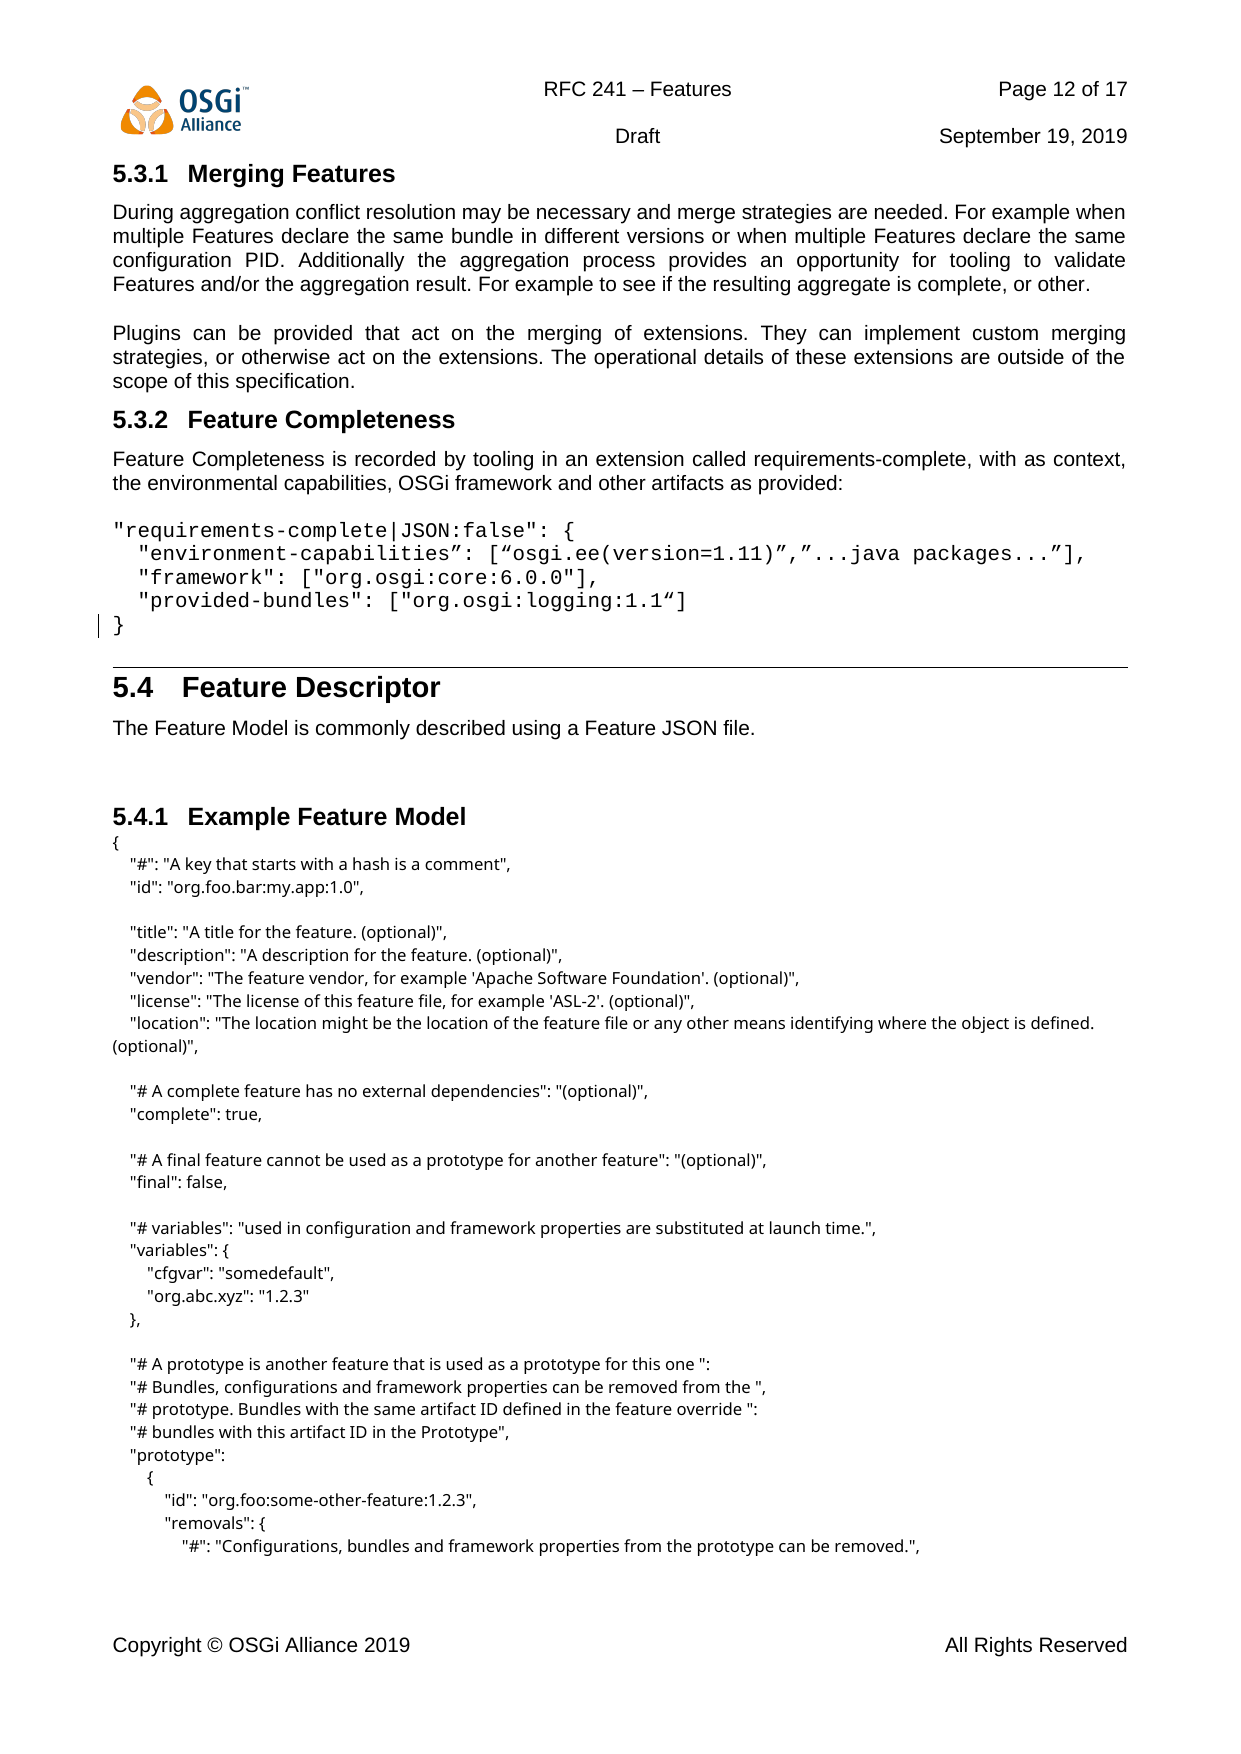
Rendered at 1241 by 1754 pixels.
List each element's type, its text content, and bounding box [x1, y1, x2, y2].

text "variables": { [112, 1239, 1128, 1262]
text }, [112, 1307, 1128, 1330]
text "id": "org.foo.bar:my.app:1.0", [112, 876, 1128, 898]
text "org.abc.xyz": "1.2.3" [112, 1284, 1128, 1307]
text "#": "A key that starts with a hash is a comment", [112, 853, 1128, 876]
text The Feature Model is commonly described using a Feature JSON file. [112, 716, 1128, 740]
text "# A final feature cannot be used as a prototype for another feature": "(optional)", [112, 1148, 1128, 1171]
text { [112, 1466, 1128, 1489]
text Feature Completeness is recorded by tooling in an extension called requirements-complete, with as context, the environmental capabilities, OSGi framework and other artifacts as provided: [112, 447, 1128, 494]
text "# prototype. Bundles with the same artifact ID defined in the feature override ": [112, 1398, 1128, 1421]
text "id": "org.foo:some-other-feature:1.2.3", [112, 1489, 1128, 1512]
text "# A prototype is another feature that is used as a prototype for this one ": [112, 1353, 1128, 1375]
text "prototype": [112, 1443, 1128, 1466]
text "cfgvar": "somedefault", [112, 1262, 1128, 1284]
text "# variables": "used in configuration and framework properties are substituted at launch time.", [112, 1216, 1128, 1239]
subtitle Example Feature Model [112, 802, 1128, 830]
text "final": false, [112, 1171, 1128, 1194]
text "complete": true, [112, 1103, 1128, 1126]
text Plugins can be provided that act on the merging of extensions. They can implement custom merging strategies, or otherwise act on the extensions. The operational details of these extensions are outside of the scope of this specification. [112, 321, 1128, 393]
text "description": "A description for the feature. (optional)", [112, 944, 1128, 967]
text During aggregation conflict resolution may be necessary and merge strategies are needed. For example when multiple Features declare the same bundle in different versions or when multiple Features declare the same configuration PID. Additionally the aggregation process provides an opportunity for tooling to validate Features and/or the aggregation result. For example to see if the resulting aggregate is complete, or other. [112, 200, 1128, 296]
text "license": "The license of this feature file, for example 'ASL-2'. (optional)", [112, 989, 1128, 1012]
text { [112, 830, 1128, 853]
text "# A complete feature has no external dependencies": "(optional)", [112, 1080, 1128, 1103]
text "#": "Configurations, bundles and framework properties from the prototype can be removed.", [112, 1534, 1128, 1557]
text "# Bundles, configurations and framework properties can be removed from the ", [112, 1375, 1128, 1398]
text "vendor": "The feature vendor, for example 'Apache Software Foundation'. (optional)", [112, 967, 1128, 989]
text "title": "A title for the feature. (optional)", [112, 921, 1128, 944]
text "requirements-complete|JSON:false": { "environment-capabilities”: [“osgi.ee(version=1.11)”,”...java packages...”], "framework": ["org.osgi:core:6.0.0"], "provided-bundles": ["org.osgi:logging:1.1“] } [112, 519, 1128, 638]
text "# bundles with this artifact ID in the Prototype", [112, 1421, 1128, 1443]
picture [113, 78, 257, 142]
text "removals": { [112, 1512, 1128, 1534]
subtitle Feature Descriptor [112, 668, 1128, 704]
subtitle Feature Completeness [112, 405, 1128, 434]
text "location": "The location might be the location of the feature file or any other means identifying where the object is defined. (optional)", [112, 1012, 1128, 1057]
subtitle Merging Features [112, 159, 1128, 188]
